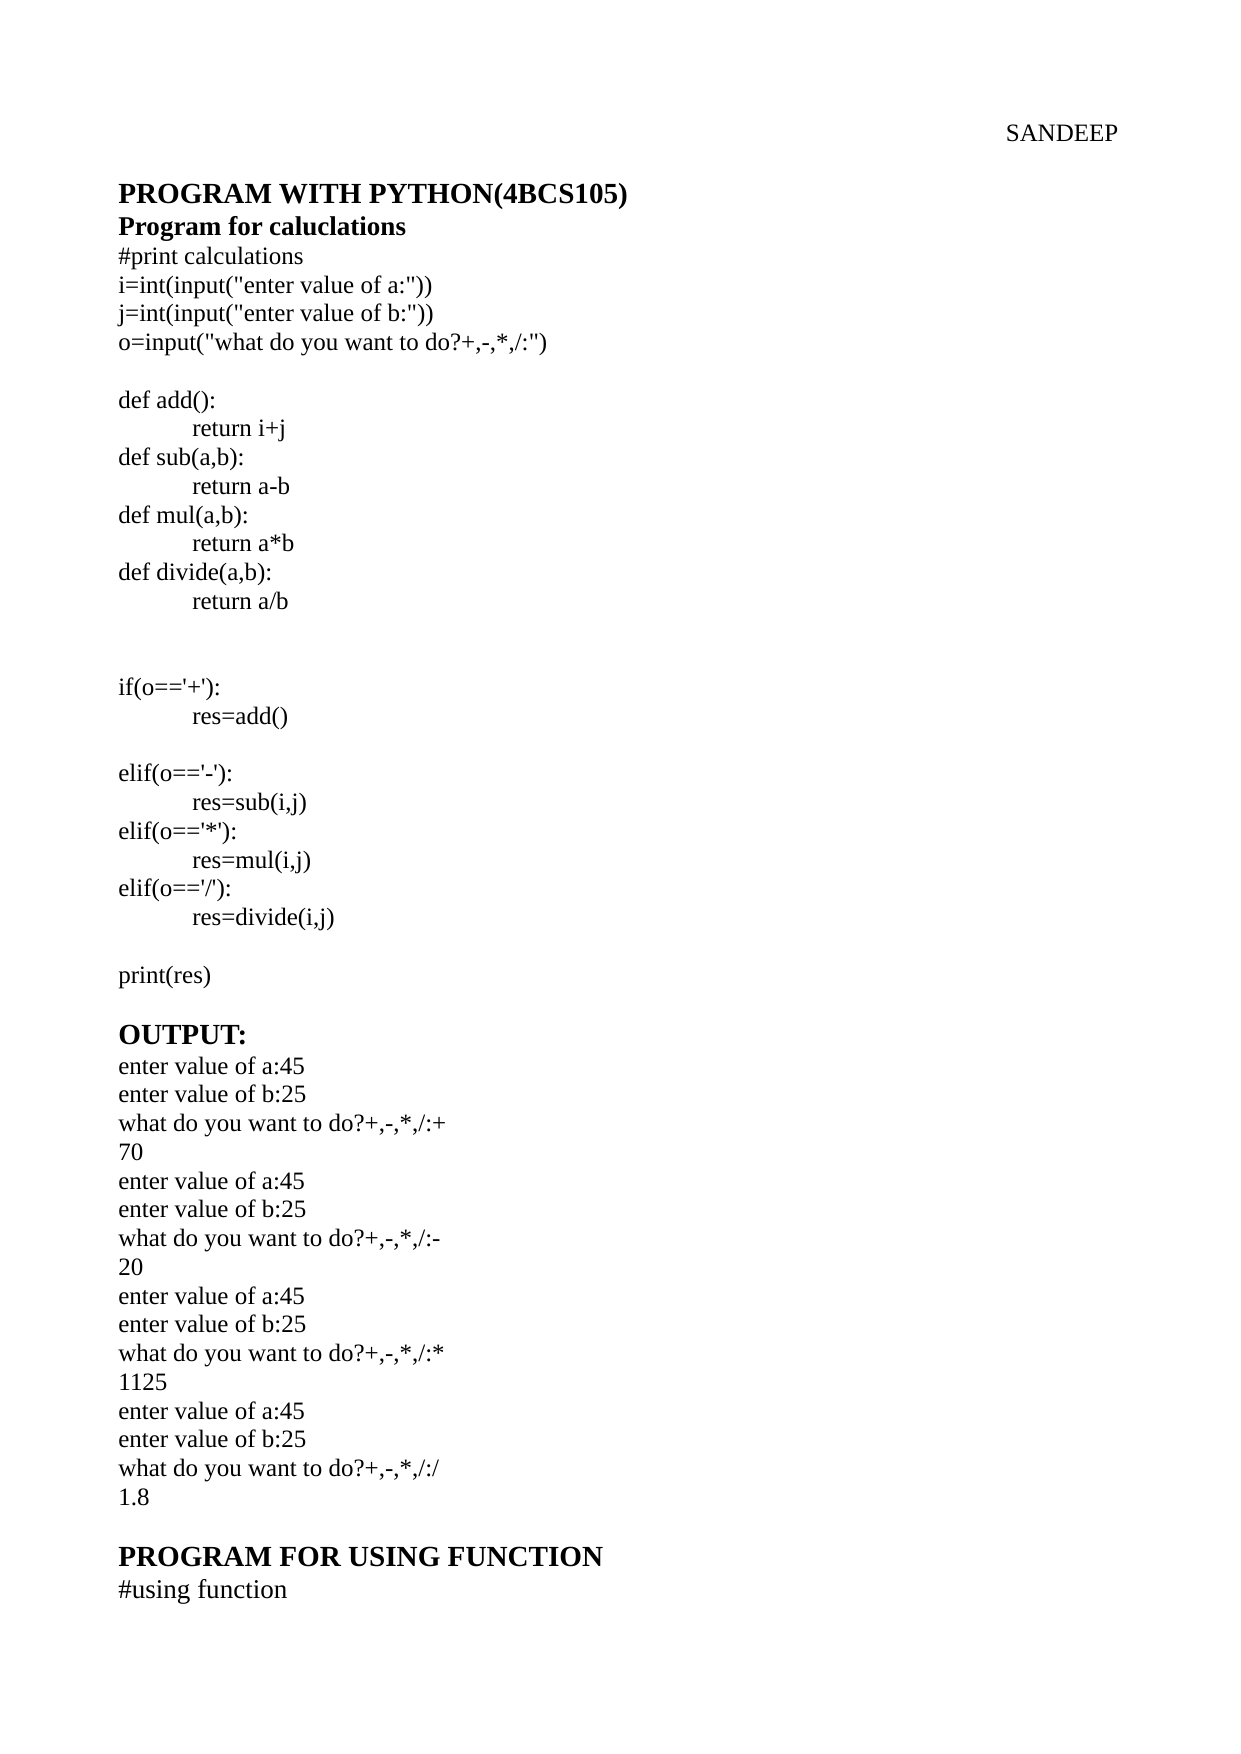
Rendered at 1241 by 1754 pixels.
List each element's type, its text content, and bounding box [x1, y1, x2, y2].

text return a-b [118, 471, 1122, 500]
text return a/b [118, 586, 1122, 615]
text return i+j [118, 413, 1122, 442]
text res=sub(i,j) [118, 787, 1122, 816]
text if(o=='+'): [118, 672, 1122, 701]
text def divide(a,b): [118, 557, 1122, 586]
text o=input("what do you want to do?+,-,*,/:") [118, 327, 1122, 356]
text res=divide(i,j) [118, 902, 1122, 931]
text PROGRAM WITH PYTHON(4BCS105) [118, 176, 1122, 210]
text enter value of b:25 [118, 1079, 1122, 1108]
text enter value of b:25 [118, 1309, 1122, 1338]
text #print calculations [118, 241, 1122, 270]
text what do you want to do?+,-,*,/:* [118, 1338, 1122, 1367]
text elif(o=='/'): [118, 873, 1122, 902]
text 20 [118, 1252, 1122, 1281]
text return a*b [118, 528, 1122, 557]
text OUTPUT: [118, 1017, 1122, 1051]
text what do you want to do?+,-,*,/:- [118, 1223, 1122, 1252]
text res=mul(i,j) [118, 845, 1122, 873]
text res=add() [118, 701, 1122, 730]
text elif(o=='-'): [118, 758, 1122, 787]
text enter value of a:45 [118, 1051, 1122, 1079]
text def sub(a,b): [118, 442, 1122, 471]
text i=int(input("enter value of a:")) [118, 270, 1122, 298]
text enter value of a:45 [118, 1166, 1122, 1194]
text elif(o=='*'): [118, 816, 1122, 845]
text PROGRAM FOR USING FUNCTION [118, 1539, 1122, 1573]
text enter value of a:45 [118, 1281, 1122, 1309]
text def add(): [118, 385, 1122, 413]
text enter value of b:25 [118, 1194, 1122, 1223]
text 1125 [118, 1367, 1122, 1396]
text enter value of a:45 [118, 1396, 1122, 1424]
text j=int(input("enter value of b:")) [118, 298, 1122, 327]
text 70 [118, 1137, 1122, 1166]
text what do you want to do?+,-,*,/:/ [118, 1453, 1122, 1482]
text 1.8 [118, 1482, 1122, 1511]
text what do you want to do?+,-,*,/:+ [118, 1108, 1122, 1137]
text enter value of b:25 [118, 1424, 1122, 1453]
text print(res) [118, 960, 1122, 988]
text Program for caluclations [118, 210, 1122, 241]
text def mul(a,b): [118, 500, 1122, 528]
text #using function [118, 1573, 1122, 1604]
